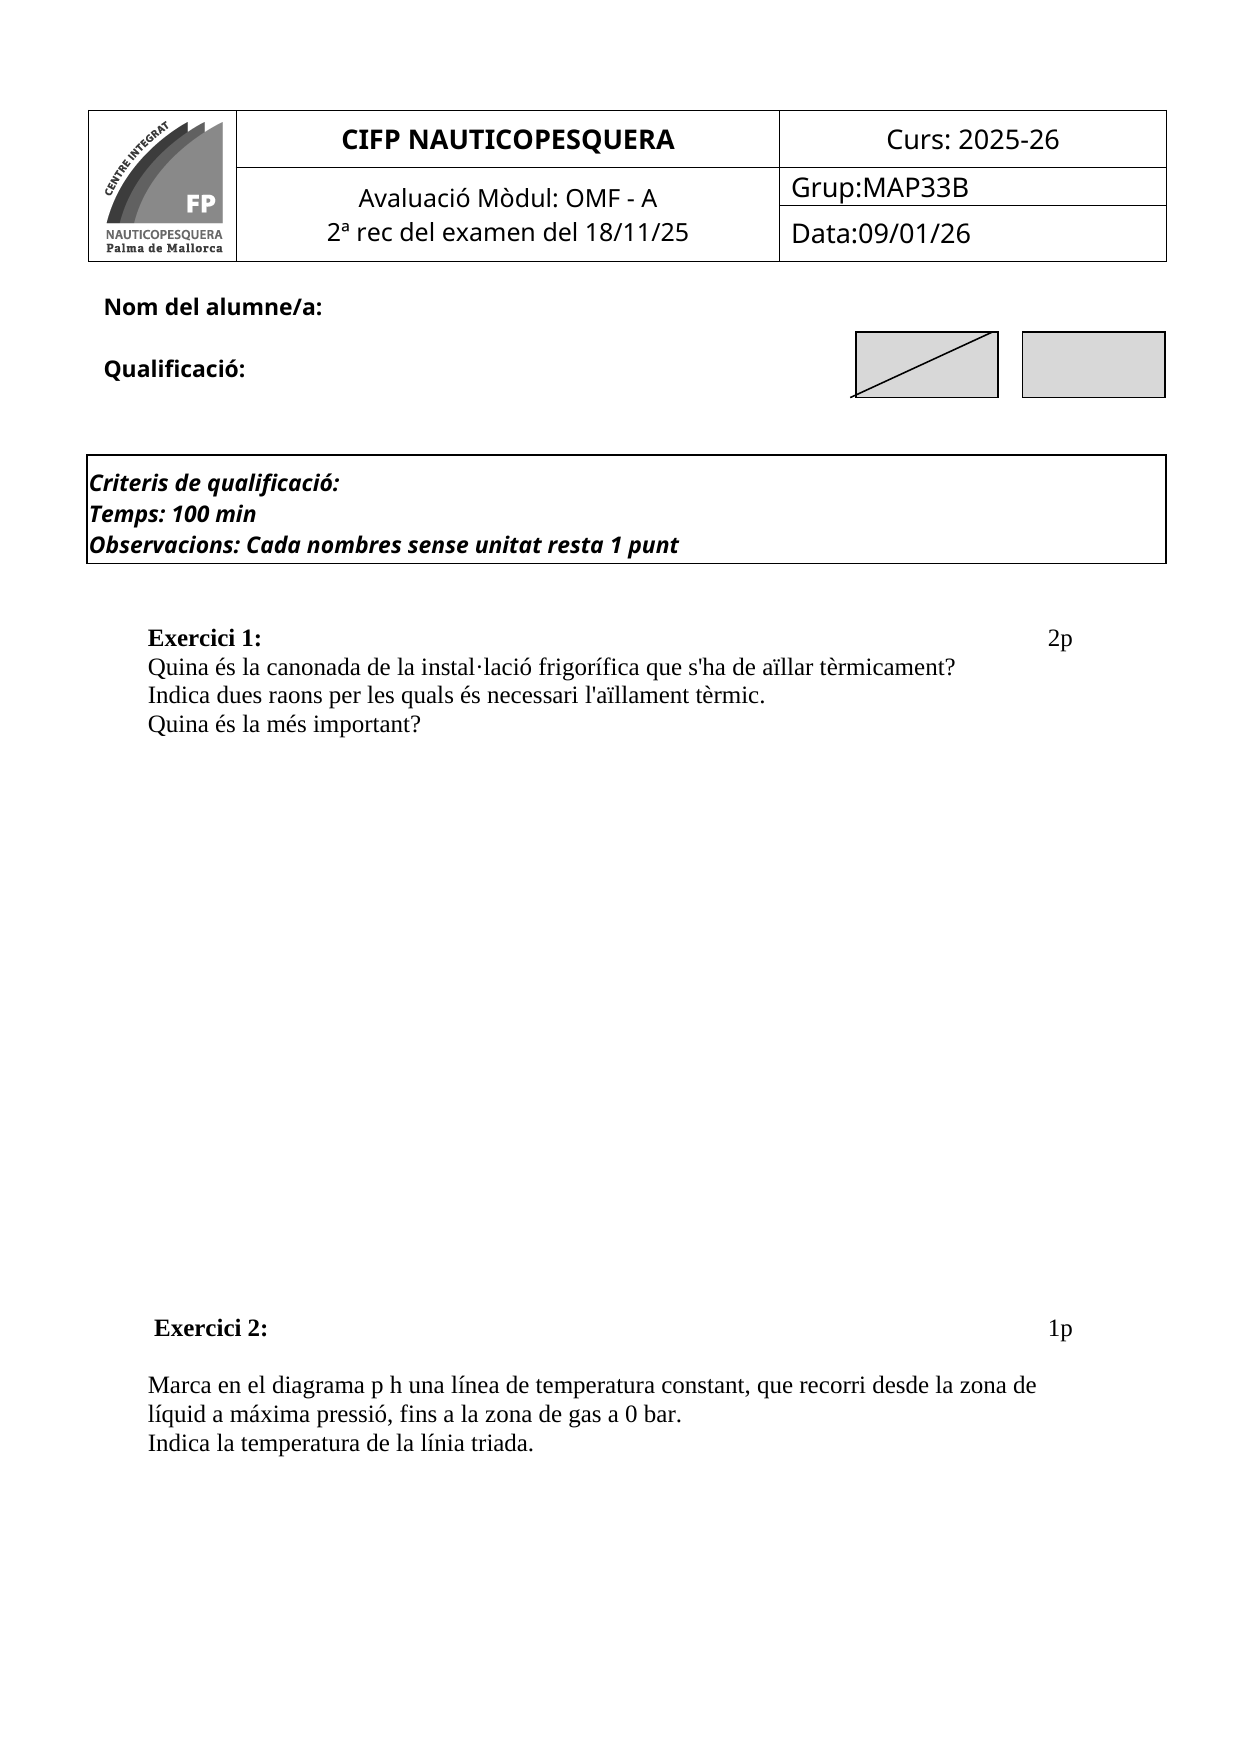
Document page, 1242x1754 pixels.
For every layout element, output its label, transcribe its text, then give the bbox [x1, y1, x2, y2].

text Quina és la canonada de la instal·lació frigorífica que s'ha de aïllar tèrmicament? [148, 652, 1094, 680]
text [999, 353, 1022, 384]
text Observacions: Cada nombres sense unitat resta 1 punt [89, 529, 1094, 560]
text Quina és la més important? [148, 709, 1094, 738]
picture [100, 111, 229, 260]
text Temps: 100 min [89, 498, 1094, 529]
text Marca en el diagrama p h una línea de temperatura constant, que recorri desde la zona de líquid a máxima pressió, fins a la zona de gas a 0 bar. [148, 1370, 1094, 1428]
text Criteris de qualificació: [89, 467, 1094, 498]
text Indica dues raons per les quals és necessari l'aïllament tèrmic. [148, 680, 1094, 709]
text Exercici 2: 1p [148, 1313, 1094, 1342]
text Indica la temperatura de la línia triada. [148, 1428, 1094, 1457]
text Nom del alumne/a: [103, 290, 1094, 322]
text Qualificació: [103, 353, 855, 384]
text Exercici 1: 2p [148, 623, 1094, 652]
